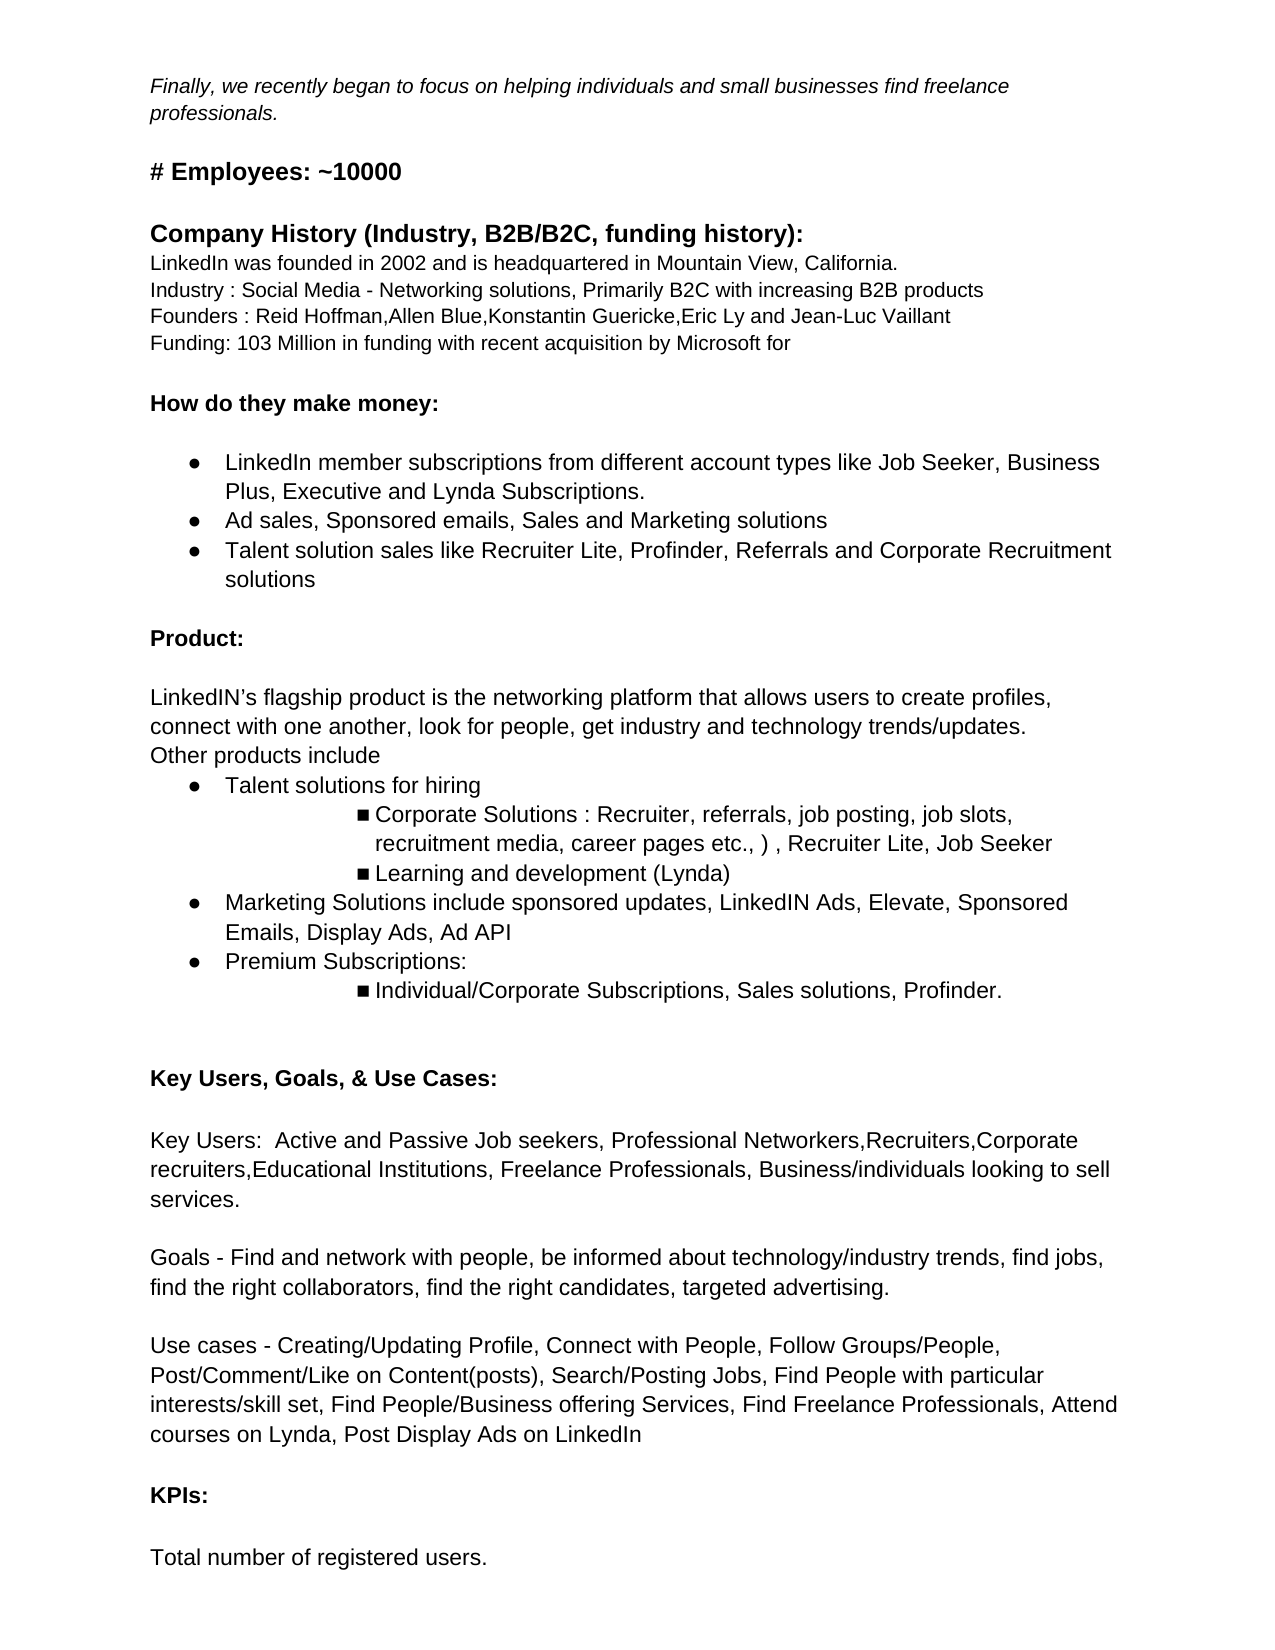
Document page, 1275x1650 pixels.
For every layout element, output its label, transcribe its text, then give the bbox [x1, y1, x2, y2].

text How do they make money: [150, 390, 1125, 416]
list Talent solutions for hiring [187, 772, 1125, 798]
text Funding: 103 Million in funding with recent acquisition by Microsoft for [150, 332, 1125, 355]
list LinkedIn member subscriptions from different account types like Job Seeker, Business Plus, Executive and Lynda Subscriptions. [187, 449, 1125, 504]
text LinkedIn was founded in 2002 and is headquartered in Mountain View, California. [150, 252, 1125, 275]
list Premium Subscriptions: [187, 948, 1125, 974]
list Marketing Solutions include sponsored updates, LinkedIN Ads, Elevate, Sponsored Emails, Display Ads, Ad API [187, 890, 1125, 945]
text Use cases - Creating/Updating Profile, Connect with People, Follow Groups/People, Post/Comment/Like on Content(posts), Search/Posting Jobs, Find People with particular interests/skill set, Find People/Business offering Services, Find Freelance Professionals, Attend courses on Lynda, Post Display Ads on LinkedIn [150, 1333, 1125, 1447]
text Founders : Reid Hoffman,Allen Blue,Konstantin Guericke,Eric Ly and Jean-Luc Vaillant [150, 305, 1125, 328]
list Individual/Corporate Subscriptions, Sales solutions, Profinder. [356, 978, 1125, 1003]
list Talent solution sales like Recruiter Lite, Profinder, Referrals and Corporate Recruitment solutions [187, 537, 1125, 592]
text LinkedIN’s flagship product is the networking platform that allows users to create profiles, connect with one another, look for people, get industry and technology trends/updates. [150, 684, 1125, 739]
text # Employees: ~10000 [150, 158, 1125, 186]
list Corporate Solutions : Recruiter, referrals, job posting, job slots, recruitment media, career pages etc., ) , Recruiter Lite, Job Seeker [356, 802, 1125, 857]
text Key Users: Active and Passive Job seekers, Professional Networkers,Recruiters,Corporate recruiters,Educational Institutions, Freelance Professionals, Business/individuals looking to sell services. [150, 1127, 1125, 1212]
text Industry : Social Media - Networking solutions, Primarily B2C with increasing B2B products [150, 278, 1125, 302]
text Other products include [150, 743, 1125, 768]
text Product: [150, 625, 1125, 651]
list Learning and development (Lynda) [356, 860, 1125, 886]
text Goals - Find and network with people, be informed about technology/industry trends, find jobs, find the right collaborators, find the right candidates, targeted advertising. [150, 1245, 1125, 1300]
text Finally, we recently began to focus on helping individuals and small businesses find freelance professionals. [150, 75, 1125, 125]
list Ad sales, Sponsored emails, Sales and Marketing solutions [187, 508, 1125, 533]
text Company History (Industry, B2B/B2C, funding history): [150, 219, 1125, 247]
text KPIs: [150, 1483, 1125, 1508]
text Total number of registered users. [150, 1544, 1125, 1570]
text Key Users, Goals, & Use Cases: [150, 1066, 1125, 1092]
